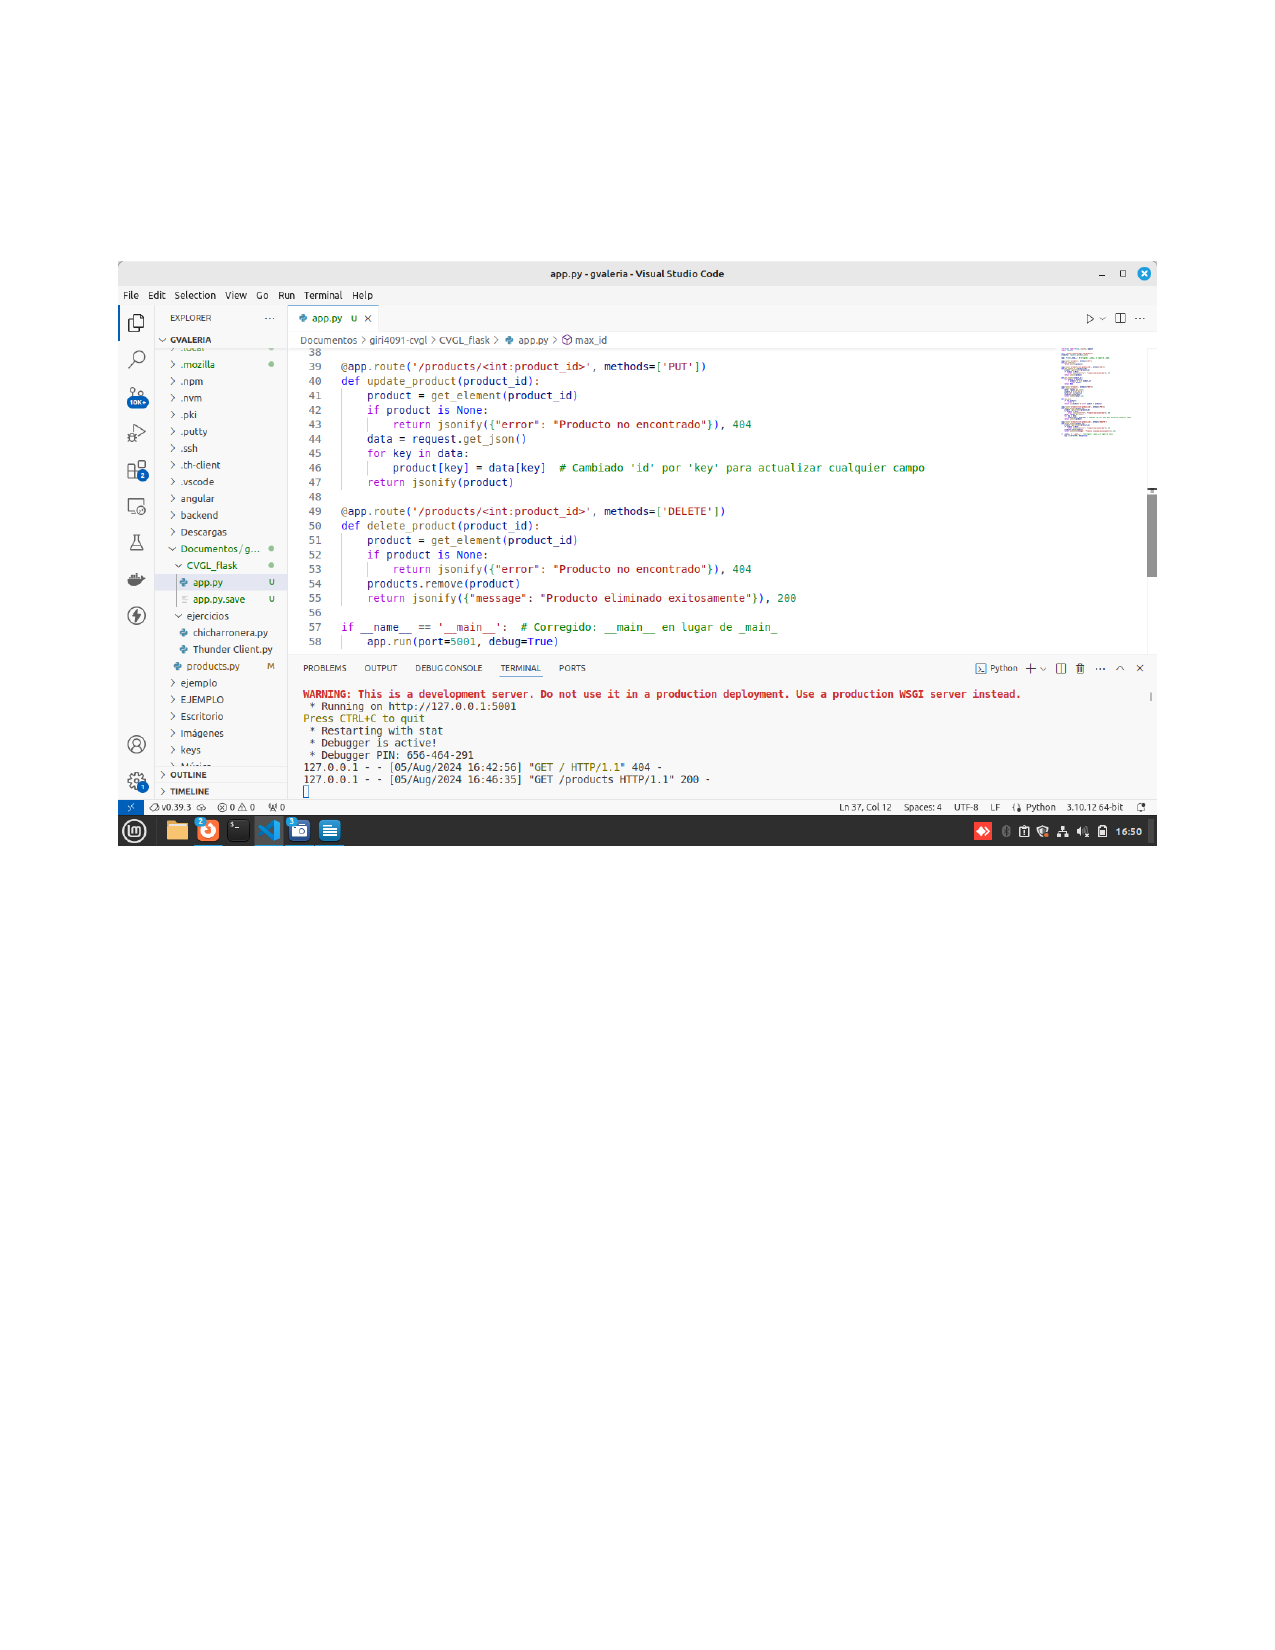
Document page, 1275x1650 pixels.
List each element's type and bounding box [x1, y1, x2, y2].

picture [118, 261, 1157, 846]
